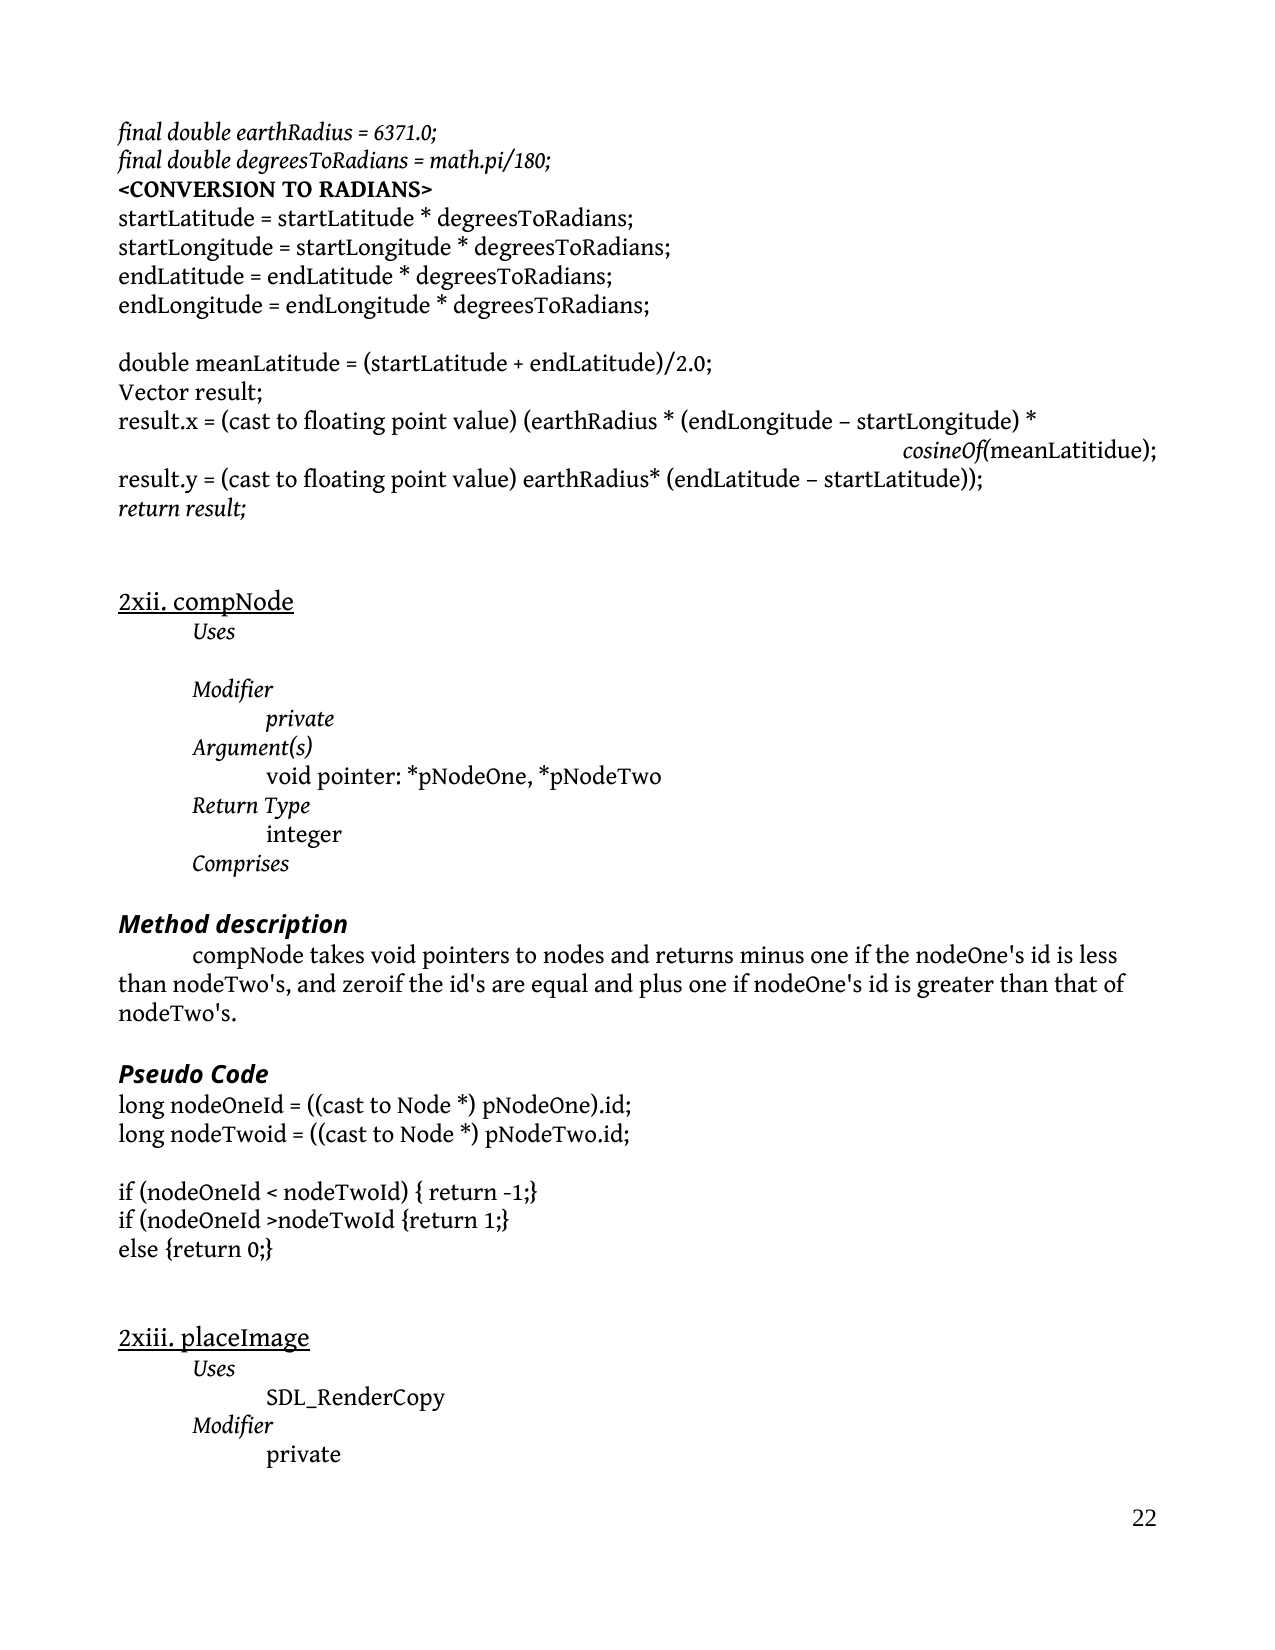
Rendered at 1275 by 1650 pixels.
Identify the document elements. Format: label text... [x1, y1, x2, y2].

text result.y = (cast to floating point value) earthRadius* (endLatitude – startLatitude)); [118, 466, 1157, 494]
text result.x = (cast to floating point value) (earthRadius * (endLongitude – startLongitude) * cosineOf(meanLatitidue); [118, 408, 1157, 466]
text 2xii. compNode [118, 586, 1157, 618]
text if (nodeOneId >nodeTwoId {return 1;} [118, 1207, 1157, 1236]
text Return Type [118, 791, 1157, 820]
text long nodeTwoid = ((cast to Node *) pNodeTwo.id; [118, 1120, 1157, 1149]
text if (nodeOneId < nodeTwoId) { return -1;} [118, 1178, 1157, 1207]
text Argument(s) [118, 733, 1157, 762]
text endLatitude = endLatitude * degreesToRadians; [118, 263, 1157, 292]
text private [118, 704, 1157, 733]
text Uses [118, 1354, 1157, 1383]
text <CONVERSION TO RADIANS> [118, 176, 1157, 205]
text SDL_RenderCopy [118, 1383, 1157, 1412]
text else {return 0;} [118, 1236, 1157, 1265]
text final double degreesToRadians = math.pi/180; [118, 147, 1157, 176]
text startLongitude = startLongitude * degreesToRadians; [118, 234, 1157, 263]
text Vector result; [118, 379, 1157, 408]
text private [118, 1441, 1157, 1470]
text Method description [118, 907, 1157, 941]
text Modifier [118, 1412, 1157, 1441]
text endLongitude = endLongitude * degreesToRadians; [118, 292, 1157, 321]
text Uses [118, 618, 1157, 647]
text Pseudo Code [118, 1057, 1157, 1091]
text 2xiii. placeImage [118, 1323, 1157, 1354]
text void pointer: *pNodeOne, *pNodeTwo [118, 762, 1157, 791]
text double meanLatitude = (startLatitude + endLatitude)/2.0; [118, 350, 1157, 379]
text long nodeOneId = ((cast to Node *) pNodeOne).id; [118, 1091, 1157, 1120]
text integer [118, 820, 1157, 849]
text compNode takes void pointers to nodes and returns minus one if the nodeOne's id is less than nodeTwo's, and zeroif the id's are equal and plus one if nodeOne's id is greater than that of nodeTwo's. [118, 941, 1157, 1028]
text final double earthRadius = 6371.0; [118, 118, 1157, 147]
text Comprises [118, 849, 1157, 878]
text Modifier [118, 676, 1157, 704]
text startLatitude = startLatitude * degreesToRadians; [118, 205, 1157, 234]
text return result; [118, 494, 1157, 523]
